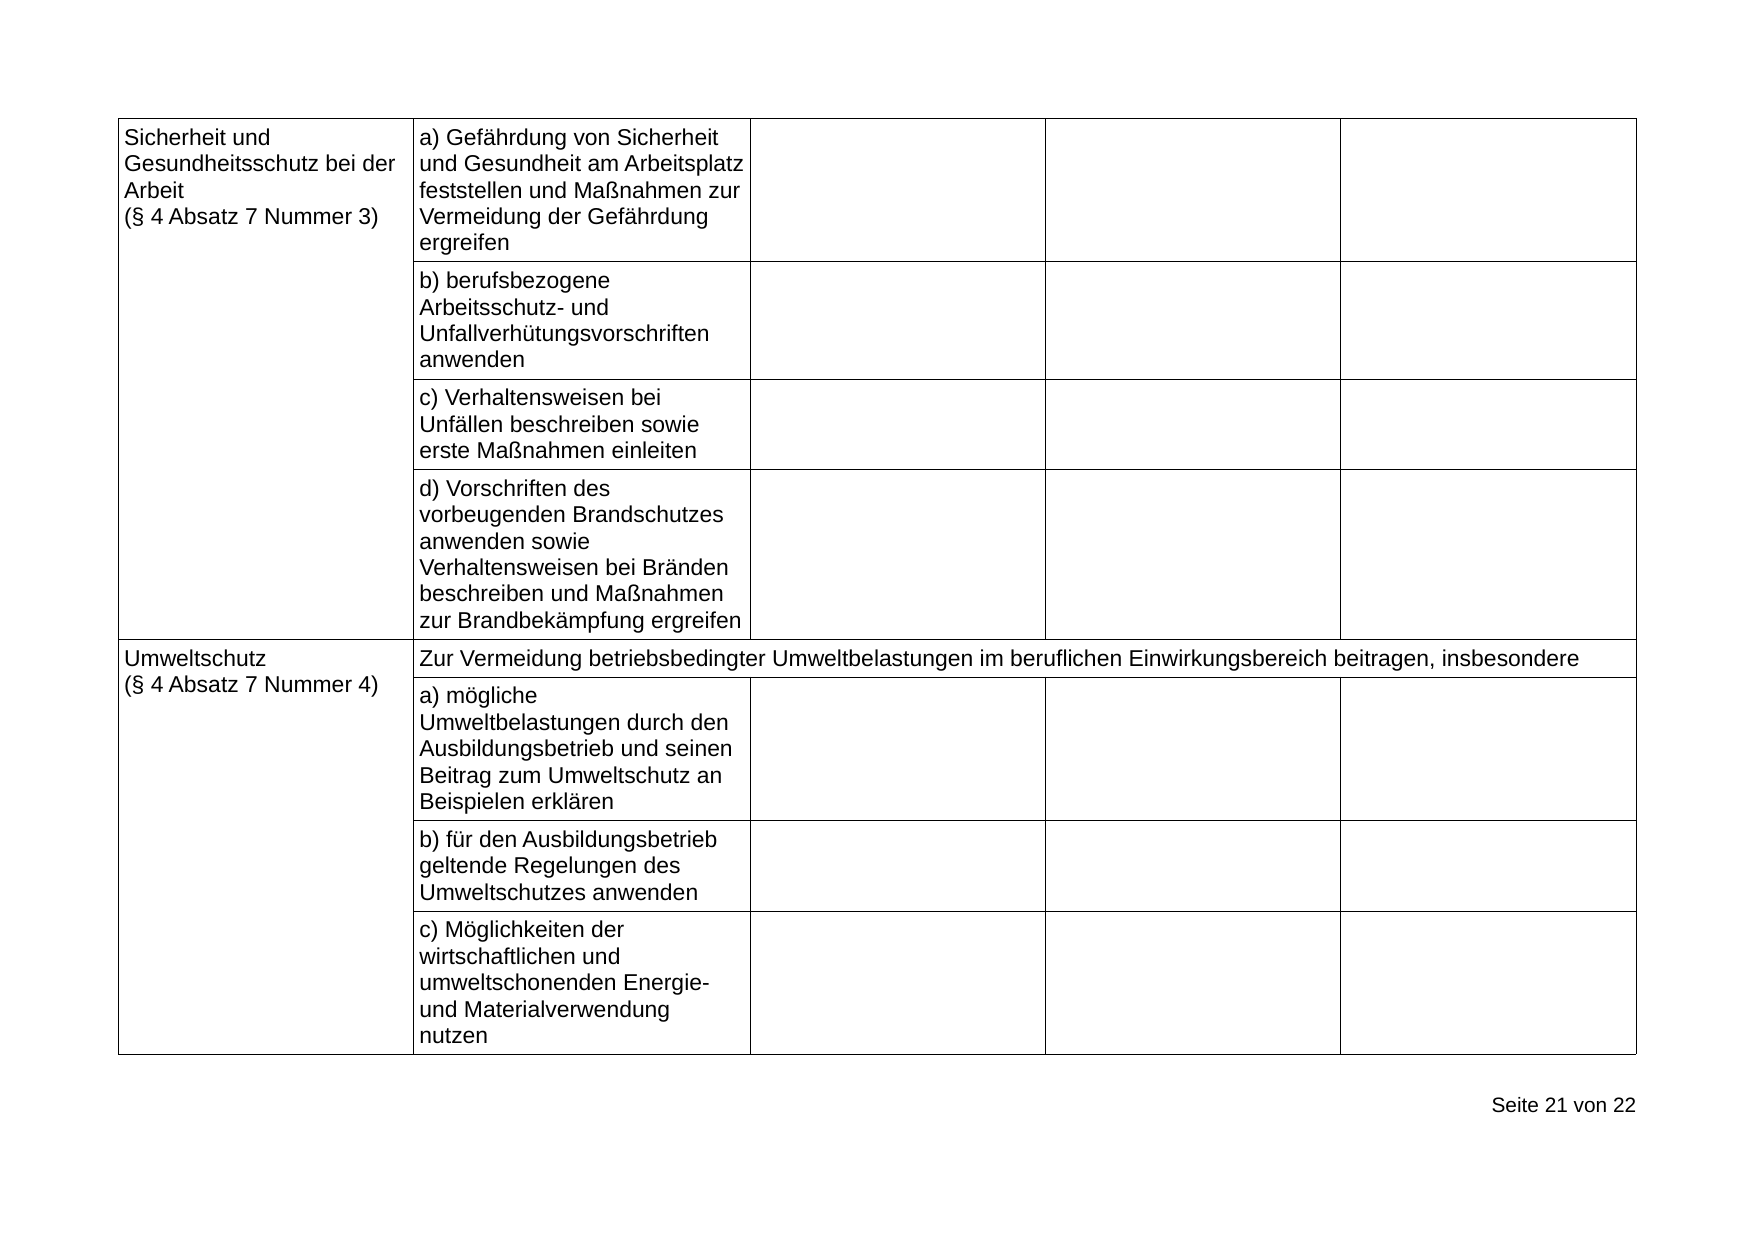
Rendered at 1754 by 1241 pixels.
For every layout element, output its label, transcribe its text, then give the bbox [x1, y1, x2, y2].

table_cell [1046, 380, 1340, 469]
table_cell [1046, 678, 1340, 820]
table_cell [751, 470, 1045, 639]
table_cell [751, 119, 1045, 261]
table_cell [1046, 912, 1340, 1054]
table_cell [751, 380, 1045, 469]
table_cell [751, 262, 1045, 378]
table_cell a) mögliche Umweltbelastungen durch den Ausbildungsbetrieb und seinen Beitrag zum Umweltschutz an Beispielen erklären [414, 678, 750, 820]
table_cell Sicherheit und Gesundheitsschutz bei der Arbeit (§ 4 Absatz 7 Nummer 3) [119, 119, 413, 639]
table_cell [751, 912, 1045, 1054]
table_cell [751, 821, 1045, 911]
table_cell [751, 678, 1045, 820]
table_cell Zur Vermeidung betriebsbedingter Umweltbelastungen im beruflichen Einwirkungsbereich beitragen, insbesondere [414, 640, 1636, 677]
table_cell [1341, 821, 1636, 911]
table_cell [1046, 119, 1340, 261]
table_cell a) Gefährdung von Sicherheit und Gesundheit am Arbeitsplatz feststellen und Maßnahmen zur Vermeidung der Gefährdung ergreifen [414, 119, 750, 261]
table_cell [1341, 119, 1636, 261]
table_cell d) Vorschriften des vorbeugenden Brandschutzes anwenden sowie Verhaltensweisen bei Bränden beschreiben und Maßnahmen zur Brandbekämpfung ergreifen [414, 470, 750, 639]
table_cell [1046, 470, 1340, 639]
table_cell Umweltschutz (§ 4 Absatz 7 Nummer 4) [119, 640, 413, 1054]
table_cell [1046, 262, 1340, 378]
table_cell c) Möglichkeiten der wirtschaftlichen und umweltschonenden Energie- und Materialverwendung nutzen [414, 912, 750, 1054]
table_cell [1046, 821, 1340, 911]
table_cell c) Verhaltensweisen bei Unfällen beschreiben sowie erste Maßnahmen einleiten [414, 380, 750, 469]
table_cell b) berufsbezogene Arbeitsschutz- und Unfallverhütungsvorschriften anwenden [414, 262, 750, 378]
table_cell [1341, 912, 1636, 1054]
table_cell [1341, 262, 1636, 378]
table_cell [1341, 470, 1636, 639]
table_cell b) für den Ausbildungsbetrieb geltende Regelungen des Umweltschutzes anwenden [414, 821, 750, 911]
table_cell [1341, 678, 1636, 820]
table_cell [1341, 380, 1636, 469]
